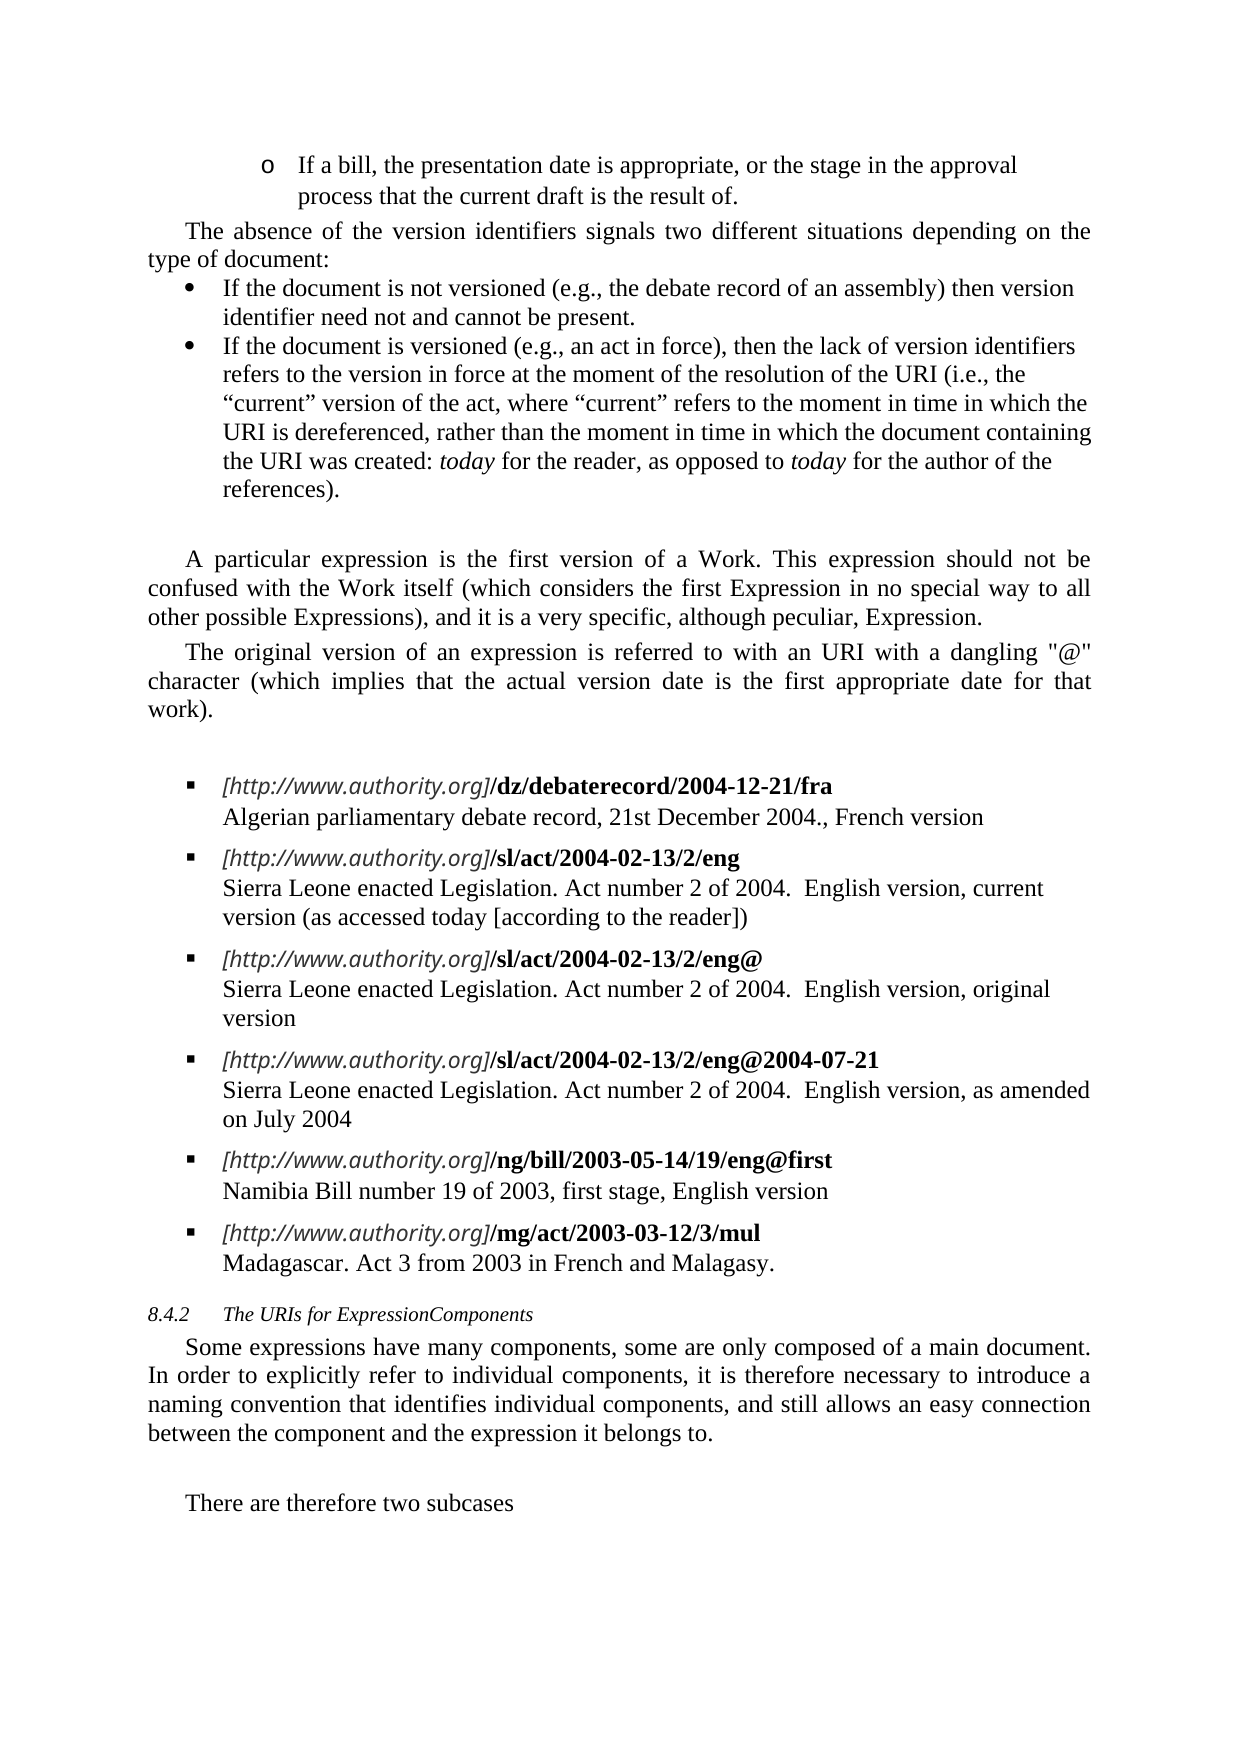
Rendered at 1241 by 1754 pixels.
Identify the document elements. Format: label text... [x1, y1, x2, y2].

list [http://www.authority.org]/dz/debaterecord/2004-12-21/fra Algerian parliamentary debate record, 21st December 2004., French version [185, 770, 1092, 830]
text The original version of an expression is referred to with an URI with a dangling "@" character (which implies that the actual version date is the first appropriate date for that work). [148, 637, 1092, 723]
text Some expressions have many components, some are only composed of a main document. In order to explicitly refer to individual components, it is therefore necessary to introduce a naming convention that identifies individual components, and still allows an easy connection between the component and the expression it belongs to. [148, 1332, 1092, 1447]
subtitle The URIs for ExpressionComponents [148, 1301, 1092, 1326]
list [http://www.authority.org]/mg/act/2003-03-12/3/mul Madagascar. Act 3 from 2003 in French and Malagasy. [185, 1216, 1092, 1276]
text The absence of the version identifiers signals two different situations depending on the type of document: [148, 216, 1092, 273]
list [http://www.authority.org]/sl/act/2004-02-13/2/eng@2004-07-21 Sierra Leone enacted Legislation. Act number 2 of 2004. English version, as amended on July 2004 [185, 1044, 1092, 1132]
list [http://www.authority.org]/ng/bill/2003-05-14/19/eng@first Namibia Bill number 19 of 2003, first stage, English version [185, 1144, 1092, 1204]
list If the document is not versioned (e.g., the debate record of an assembly) then version identifier need not and cannot be present. [185, 273, 1092, 331]
list [http://www.authority.org]/sl/act/2004-02-13/2/eng Sierra Leone enacted Legislation. Act number 2 of 2004. English version, current version (as accessed today [according to the reader]) [185, 842, 1092, 931]
list If the document is versioned (e.g., an act in force), then the lack of version identifiers refers to the version in force at the moment of the resolution of the URI (i.e., the “current” version of the act, where “current” refers to the moment in time in which the URI is dereferenced, rather than the moment in time in which the document containing the URI was created: today for the reader, as opposed to today for the author of the references). [185, 331, 1092, 503]
list [http://www.authority.org]/sl/act/2004-02-13/2/eng@ Sierra Leone enacted Legislation. Act number 2 of 2004. English version, original version [185, 943, 1092, 1032]
text A particular expression is the first version of a Work. This expression should not be confused with the Work itself (which considers the first Expression in no special way to all other possible Expressions), and it is a very specific, although peculiar, Expression. [148, 544, 1092, 631]
text There are therefore two subcases [148, 1488, 1092, 1517]
list If a bill, the presentation date is appropriate, or the stage in the approval process that the current draft is the result of. [260, 150, 1092, 209]
